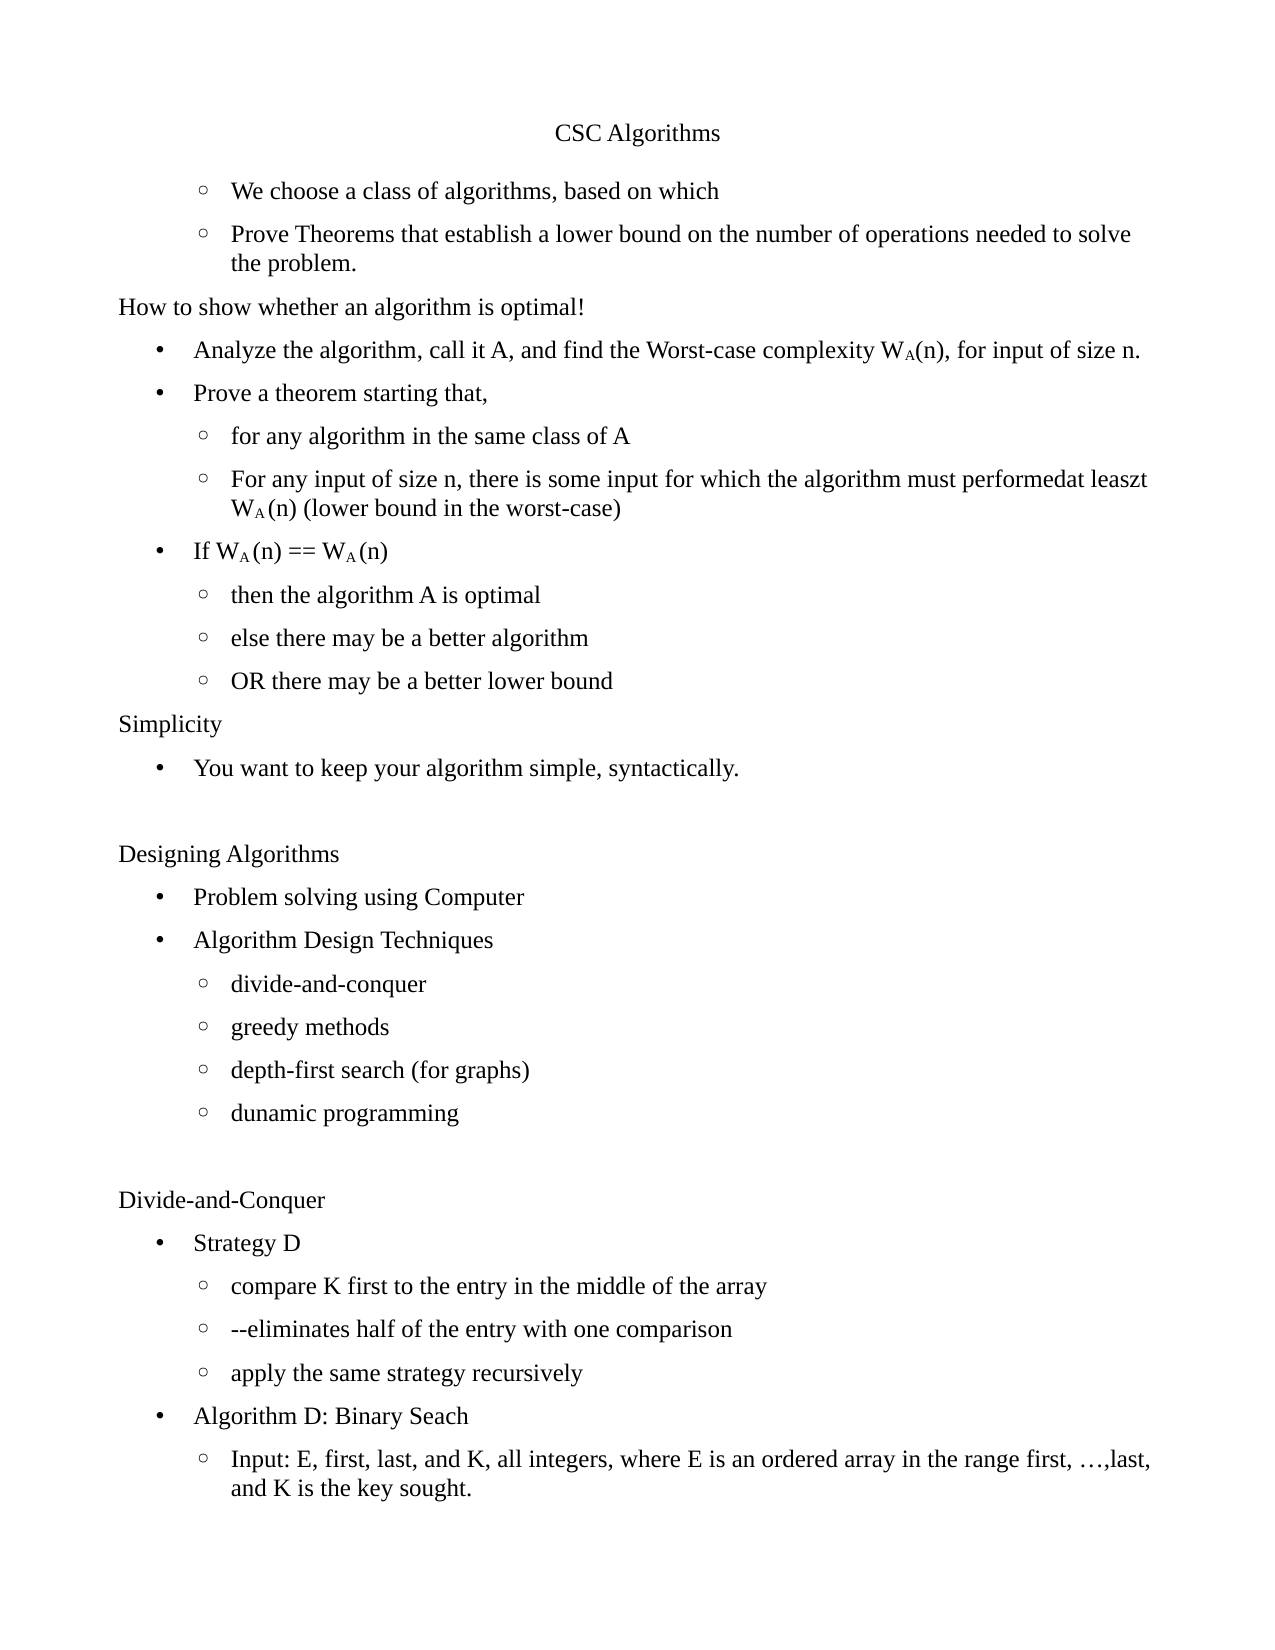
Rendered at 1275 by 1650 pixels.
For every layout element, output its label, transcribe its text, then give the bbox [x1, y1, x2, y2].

list Analyze the algorithm, call it A, and find the Worst-case complexity WA(n), for input of size n. [156, 335, 1157, 363]
text Divide-and-Conquer [118, 1185, 1157, 1214]
list divide-and-conquer [193, 969, 1157, 997]
list We choose a class of algorithms, based on which [193, 176, 1157, 205]
list for any algorithm in the same class of A [193, 421, 1157, 450]
list greedy methods [193, 1012, 1157, 1041]
list Prove a theorem starting that, [156, 378, 1157, 407]
list dunamic programming [193, 1098, 1157, 1127]
text Simplicity [118, 709, 1157, 738]
text Designing Algorithms [118, 839, 1157, 868]
list Strategy D [156, 1228, 1157, 1257]
list Prove Theorems that establish a lower bound on the number of operations needed to solve the problem. [193, 219, 1157, 277]
text How to show whether an algorithm is optimal! [118, 292, 1157, 320]
list OR there may be a better lower bound [193, 666, 1157, 695]
list Problem solving using Computer [156, 882, 1157, 911]
list Algorithm D: Binary Seach [156, 1401, 1157, 1430]
list --eliminates half of the entry with one comparison [193, 1314, 1157, 1343]
list then the algorithm A is optimal [193, 580, 1157, 608]
list apply the same strategy recursively [193, 1358, 1157, 1387]
list You want to keep your algorithm simple, syntactically. [156, 753, 1157, 781]
list depth-first search (for graphs) [193, 1055, 1157, 1084]
list compare K first to the entry in the middle of the array [193, 1271, 1157, 1300]
list If WA (n) == WA (n) [156, 536, 1157, 565]
list For any input of size n, there is some input for which the algorithm must performedat leaszt WA (n) (lower bound in the worst-case) [193, 464, 1157, 522]
list Algorithm Design Techniques [156, 926, 1157, 954]
list else there may be a better algorithm [193, 623, 1157, 652]
list Input: E, first, last, and K, all integers, where E is an ordered array in the range first, …,last, and K is the key sought. [193, 1444, 1157, 1502]
